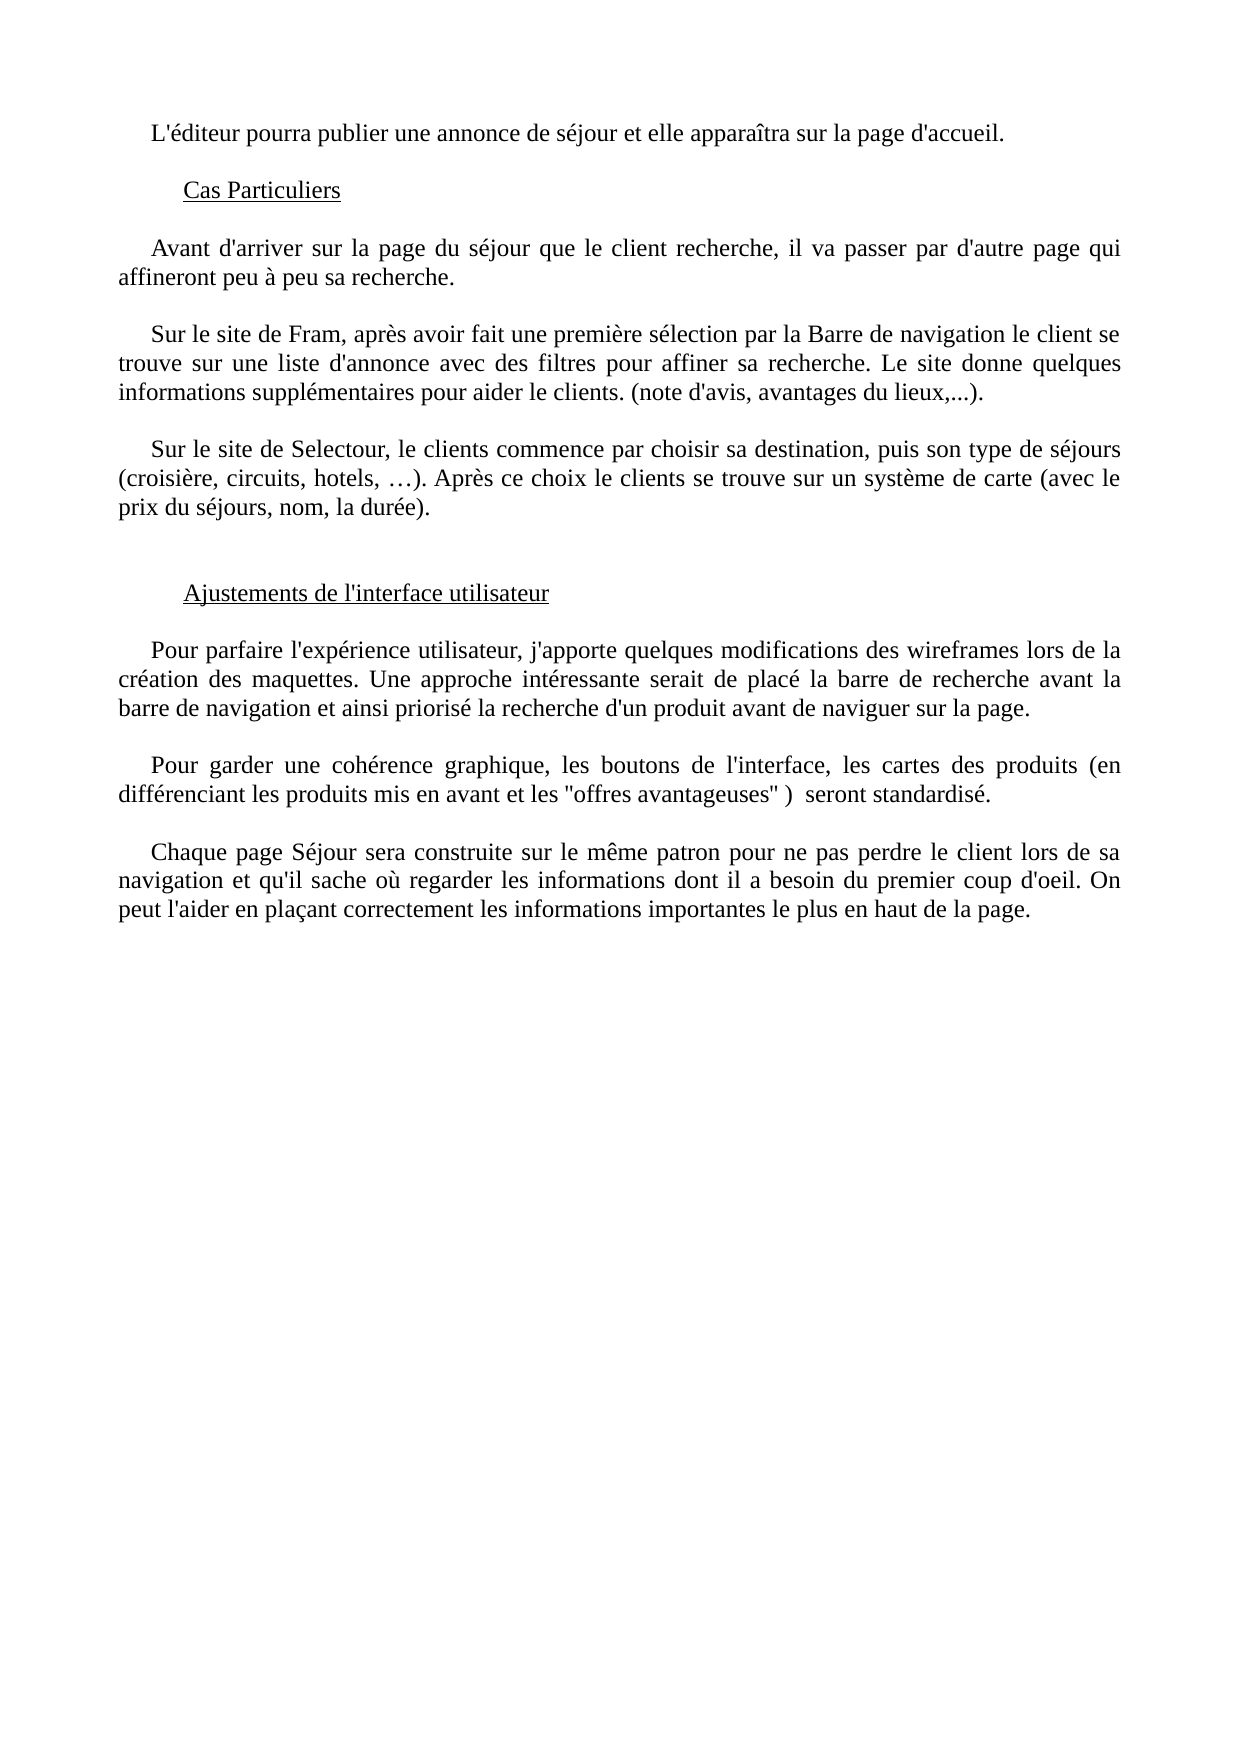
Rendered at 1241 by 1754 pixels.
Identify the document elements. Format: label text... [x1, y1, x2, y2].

text Chaque page Séjour sera construite sur le même patron pour ne pas perdre le client lors de sa navigation et qu'il sache où regarder les informations dont il a besoin du premier coup d'oeil. On peut l'aider en plaçant correctement les informations importantes le plus en haut de la page. [118, 837, 1122, 923]
text Sur le site de Selectour, le clients commence par choisir sa destination, puis son type de séjours (croisière, circuits, hotels, …). Après ce choix le clients se trouve sur un système de carte (avec le prix du séjours, nom, la durée). [118, 434, 1122, 521]
text Cas Particuliers [118, 176, 1122, 204]
text Pour parfaire l'expérience utilisateur, j'apporte quelques modifications des wireframes lors de la création des maquettes. Une approche intéressante serait de placé la barre de recherche avant la barre de navigation et ainsi priorisé la recherche d'un produit avant de naviguer sur la page. [118, 636, 1122, 722]
text L'éditeur pourra publier une annonce de séjour et elle apparaîtra sur la page d'accueil. [118, 118, 1122, 147]
text Sur le site de Fram, après avoir fait une première sélection par la Barre de navigation le client se trouve sur une liste d'annonce avec des filtres pour affiner sa recherche. Le site donne quelques informations supplémentaires pour aider le clients. (note d'avis, avantages du lieux,...). [118, 319, 1122, 406]
text Ajustements de l'interface utilisateur [118, 578, 1122, 607]
text Pour garder une cohérence graphique, les boutons de l'interface, les cartes des produits (en différenciant les produits mis en avant et les ''offres avantageuses'' ) seront standardisé. [118, 751, 1122, 808]
text Avant d'arriver sur la page du séjour que le client recherche, il va passer par d'autre page qui affineront peu à peu sa recherche. [118, 233, 1122, 291]
